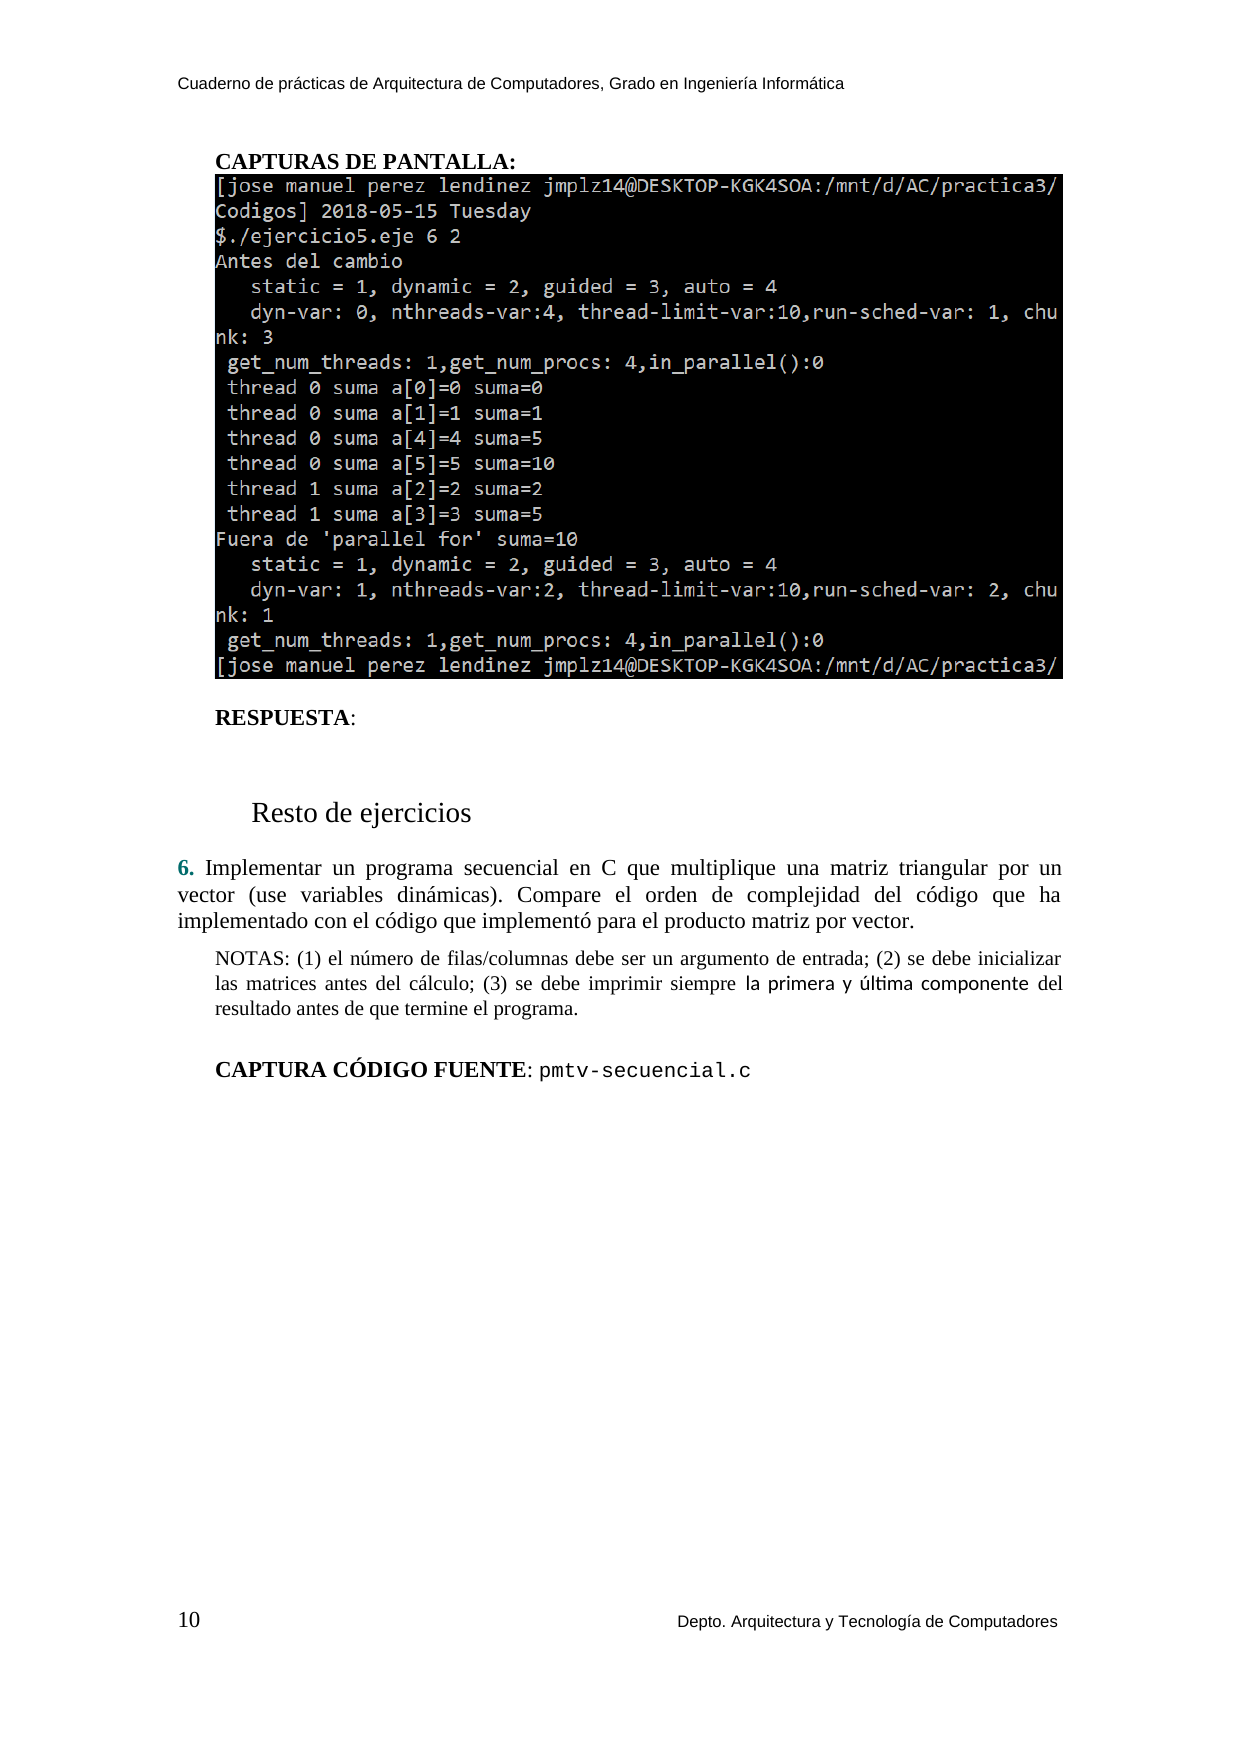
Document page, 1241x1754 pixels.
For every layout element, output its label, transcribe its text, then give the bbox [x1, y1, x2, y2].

text CAPTURA CÓDIGO FUENTE: pmtv-secuencial.c [215, 1056, 1063, 1084]
subtitle Resto de ejercicios [215, 795, 1063, 828]
text RESPUESTA: [215, 704, 1063, 731]
list NOTAS: (1) el número de filas/columnas debe ser un argumento de entrada; (2) se debe inicializar las matrices antes del cálculo; (3) se debe imprimir siempre la primera y última componente del resultado antes de que termine el programa. [215, 946, 1063, 1019]
text CAPTURAS DE PANTALLA: [215, 148, 1063, 174]
list 6. Implementar un programa secuencial en C que multiplique una matriz triangular por un vector (use variables dinámicas). Compare el orden de complejidad del código que ha implementado con el código que implementó para el producto matriz por vector. [177, 854, 1063, 933]
picture [214, 174, 1063, 679]
